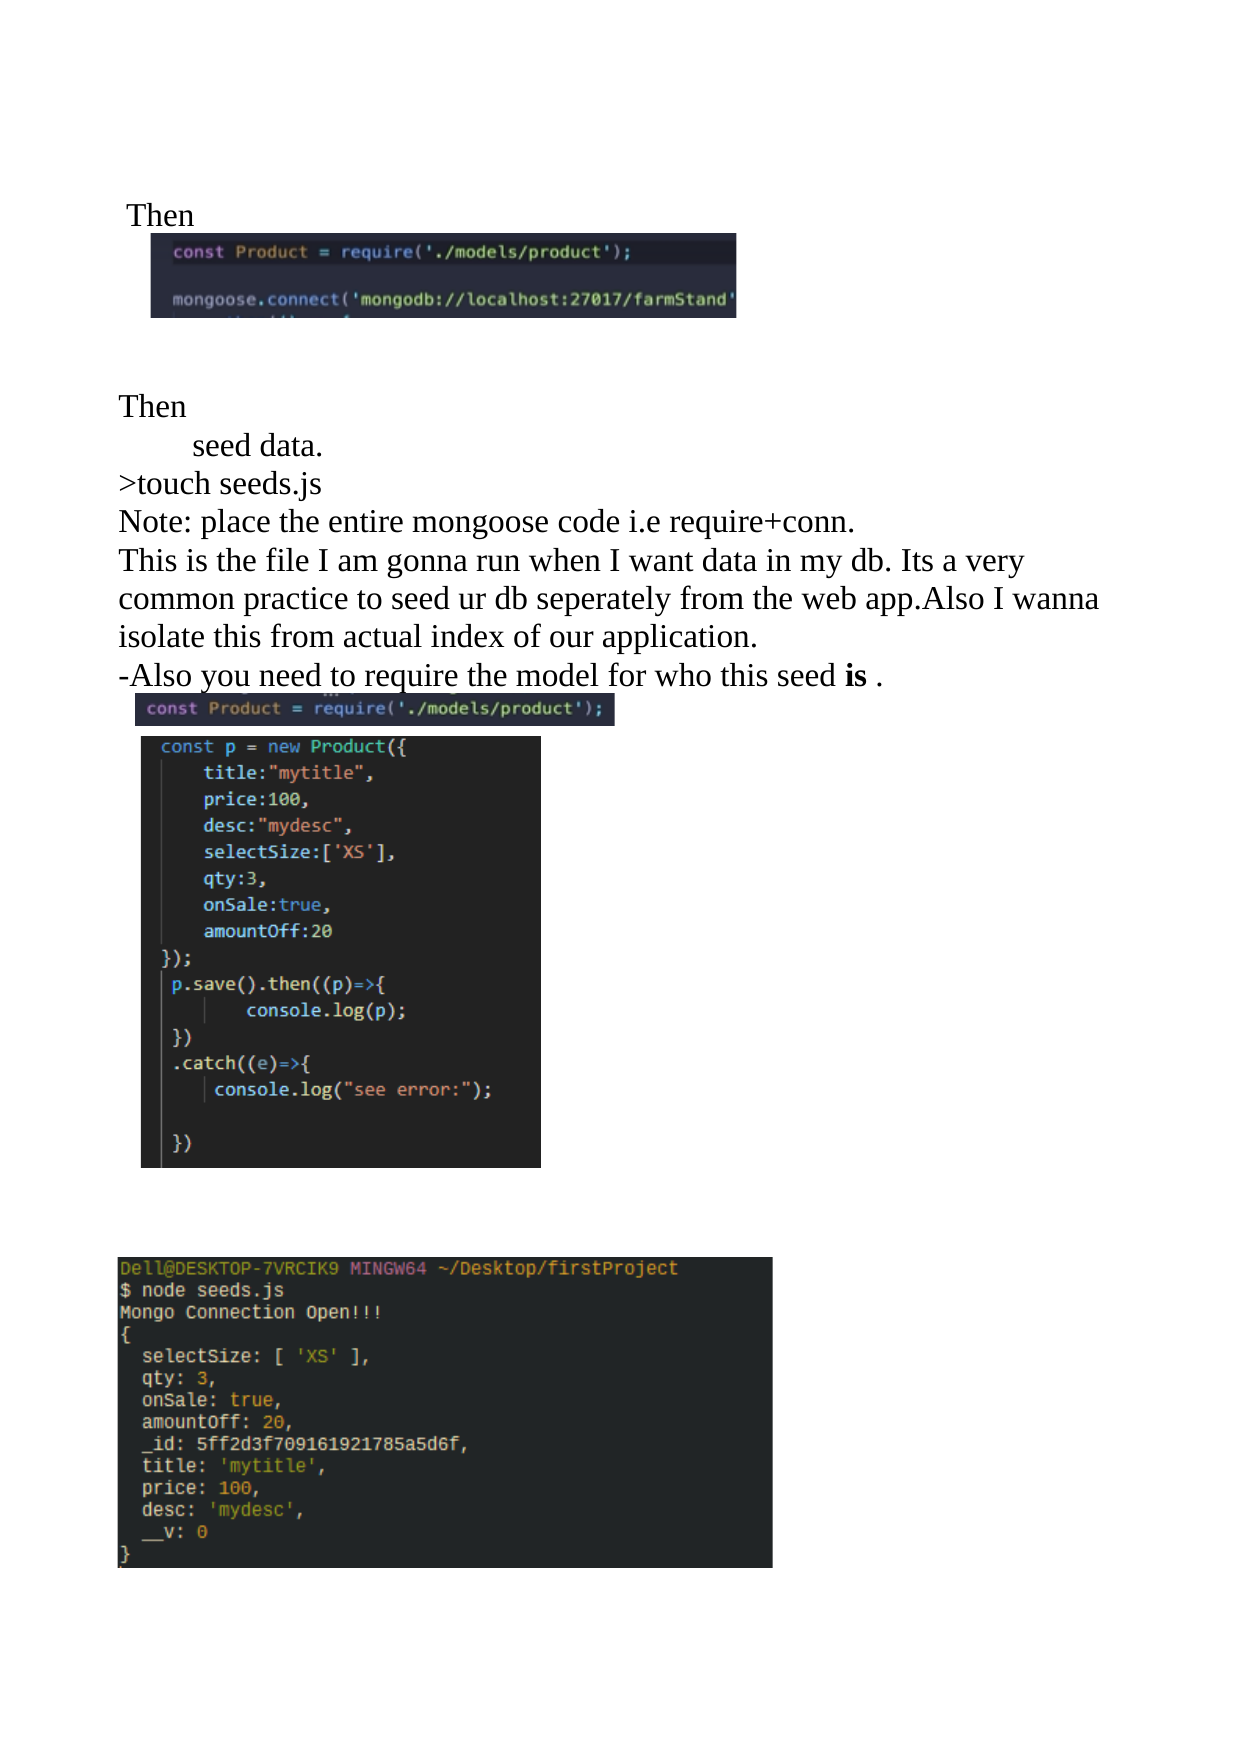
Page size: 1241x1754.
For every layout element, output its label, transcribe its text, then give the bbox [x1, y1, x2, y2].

picture [140, 736, 541, 1168]
text seed data. [118, 425, 1122, 463]
text >touch seeds.js [118, 463, 1122, 501]
picture [117, 1257, 773, 1568]
picture [135, 693, 615, 726]
picture [150, 233, 737, 318]
text Note: place the entire mongoose code i.e require+conn. [118, 501, 1122, 540]
text -Also you need to require the model for who this seed is . [118, 655, 1122, 693]
text Then [118, 195, 1122, 233]
text Then [118, 386, 1122, 425]
text This is the file I am gonna run when I want data in my db. Its a very common practice to seed ur db seperately from the web app.Also I wanna isolate this from actual index of our application. [118, 540, 1122, 655]
